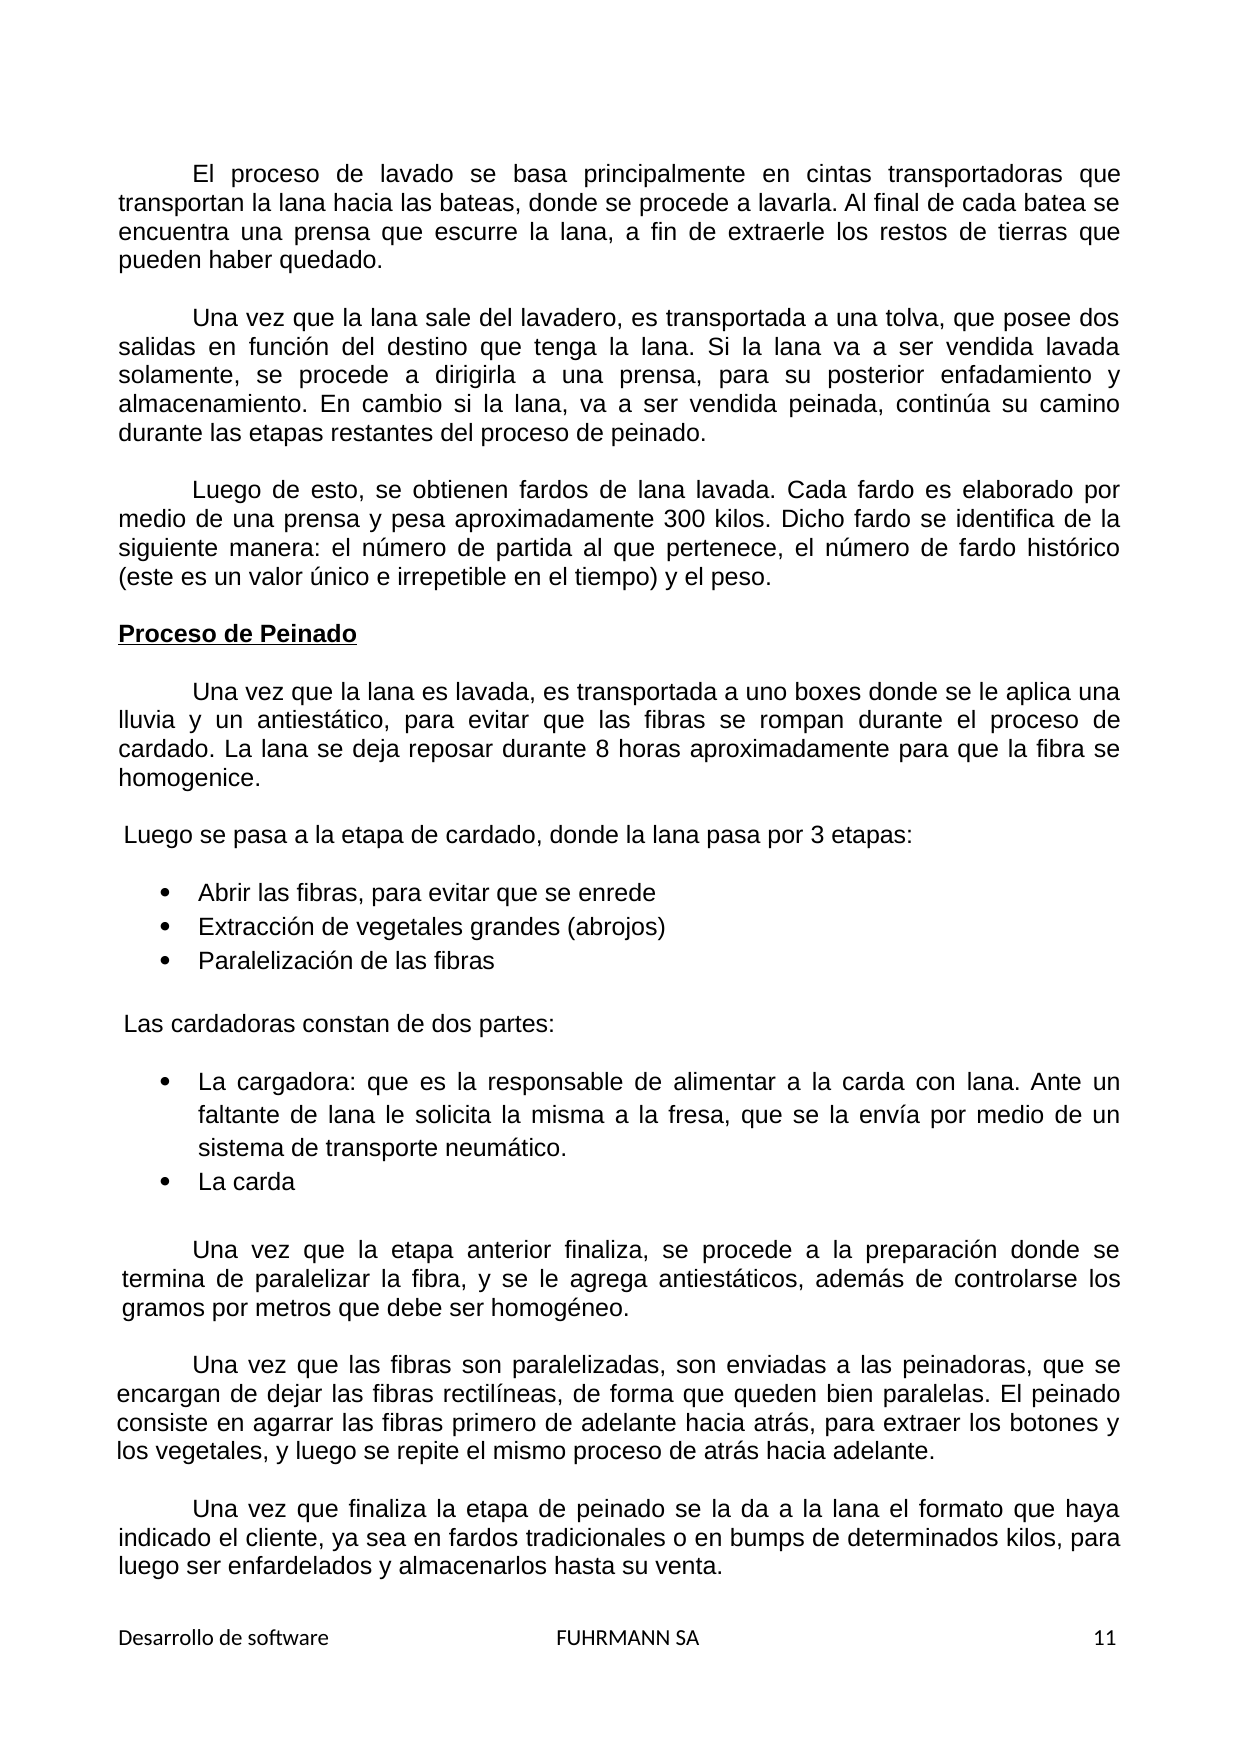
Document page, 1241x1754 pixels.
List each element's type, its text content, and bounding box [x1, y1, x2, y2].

list Paralelización de las fibras [161, 946, 1122, 975]
text Luego de esto, se obtienen fardos de lana lavada. Cada fardo es elaborado por medio de una prensa y pesa aproximadamente 300 kilos. Dicho fardo se identifica de la siguiente manera: el número de partida al que pertenece, el número de fardo histórico (este es un valor único e irrepetible en el tiempo) y el peso. [118, 475, 1122, 590]
text Proceso de Peinado [118, 619, 1122, 648]
text Una vez que las fibras son paralelizadas, son enviadas a las peinadoras, que se encargan de dejar las fibras rectilíneas, de forma que queden bien paralelas. El peinado consiste en agarrar las fibras primero de adelante hacia atrás, para extraer los botones y los vegetales, y luego se repite el mismo proceso de atrás hacia adelante. [116, 1350, 1122, 1465]
text Las cardadoras constan de dos partes: [123, 1009, 1122, 1038]
text Una vez que la etapa anterior finaliza, se procede a la preparación donde se termina de paralelizar la fibra, y se le agrega antiestáticos, además de controlarse los gramos por metros que debe ser homogéneo. [122, 1235, 1122, 1321]
text Una vez que la lana sale del lavadero, es transportada a una tolva, que posee dos salidas en función del destino que tenga la lana. Si la lana va a ser vendida lavada solamente, se procede a dirigirla a una prensa, para su posterior enfadamiento y almacenamiento. En cambio si la lana, va a ser vendida peinada, continúa su camino durante las etapas restantes del proceso de peinado. [118, 303, 1122, 447]
list Abrir las fibras, para evitar que se enrede [161, 878, 1122, 907]
list La cargadora: que es la responsable de alimentar a la carda con lana. Ante un faltante de lana le solicita la misma a la fresa, que se la envía por medio de un sistema de transporte neumático. [161, 1067, 1122, 1161]
list Extracción de vegetales grandes (abrojos) [161, 912, 1122, 941]
text Luego se pasa a la etapa de cardado, donde la lana pasa por 3 etapas: [123, 820, 1122, 849]
list La carda [161, 1167, 1122, 1196]
text Una vez que finaliza la etapa de peinado se la da a la lana el formato que haya indicado el cliente, ya sea en fardos tradicionales o en bumps de determinados kilos, para luego ser enfardelados y almacenarlos hasta su venta. [118, 1494, 1122, 1580]
text El proceso de lavado se basa principalmente en cintas transportadoras que transportan la lana hacia las bateas, donde se procede a lavarla. Al final de cada batea se encuentra una prensa que escurre la lana, a fin de extraerle los restos de tierras que pueden haber quedado. [118, 159, 1122, 274]
text Una vez que la lana es lavada, es transportada a uno boxes donde se le aplica una lluvia y un antiestático, para evitar que las fibras se rompan durante el proceso de cardado. La lana se deja reposar durante 8 horas aproximadamente para que la fibra se homogenice. [118, 677, 1122, 792]
